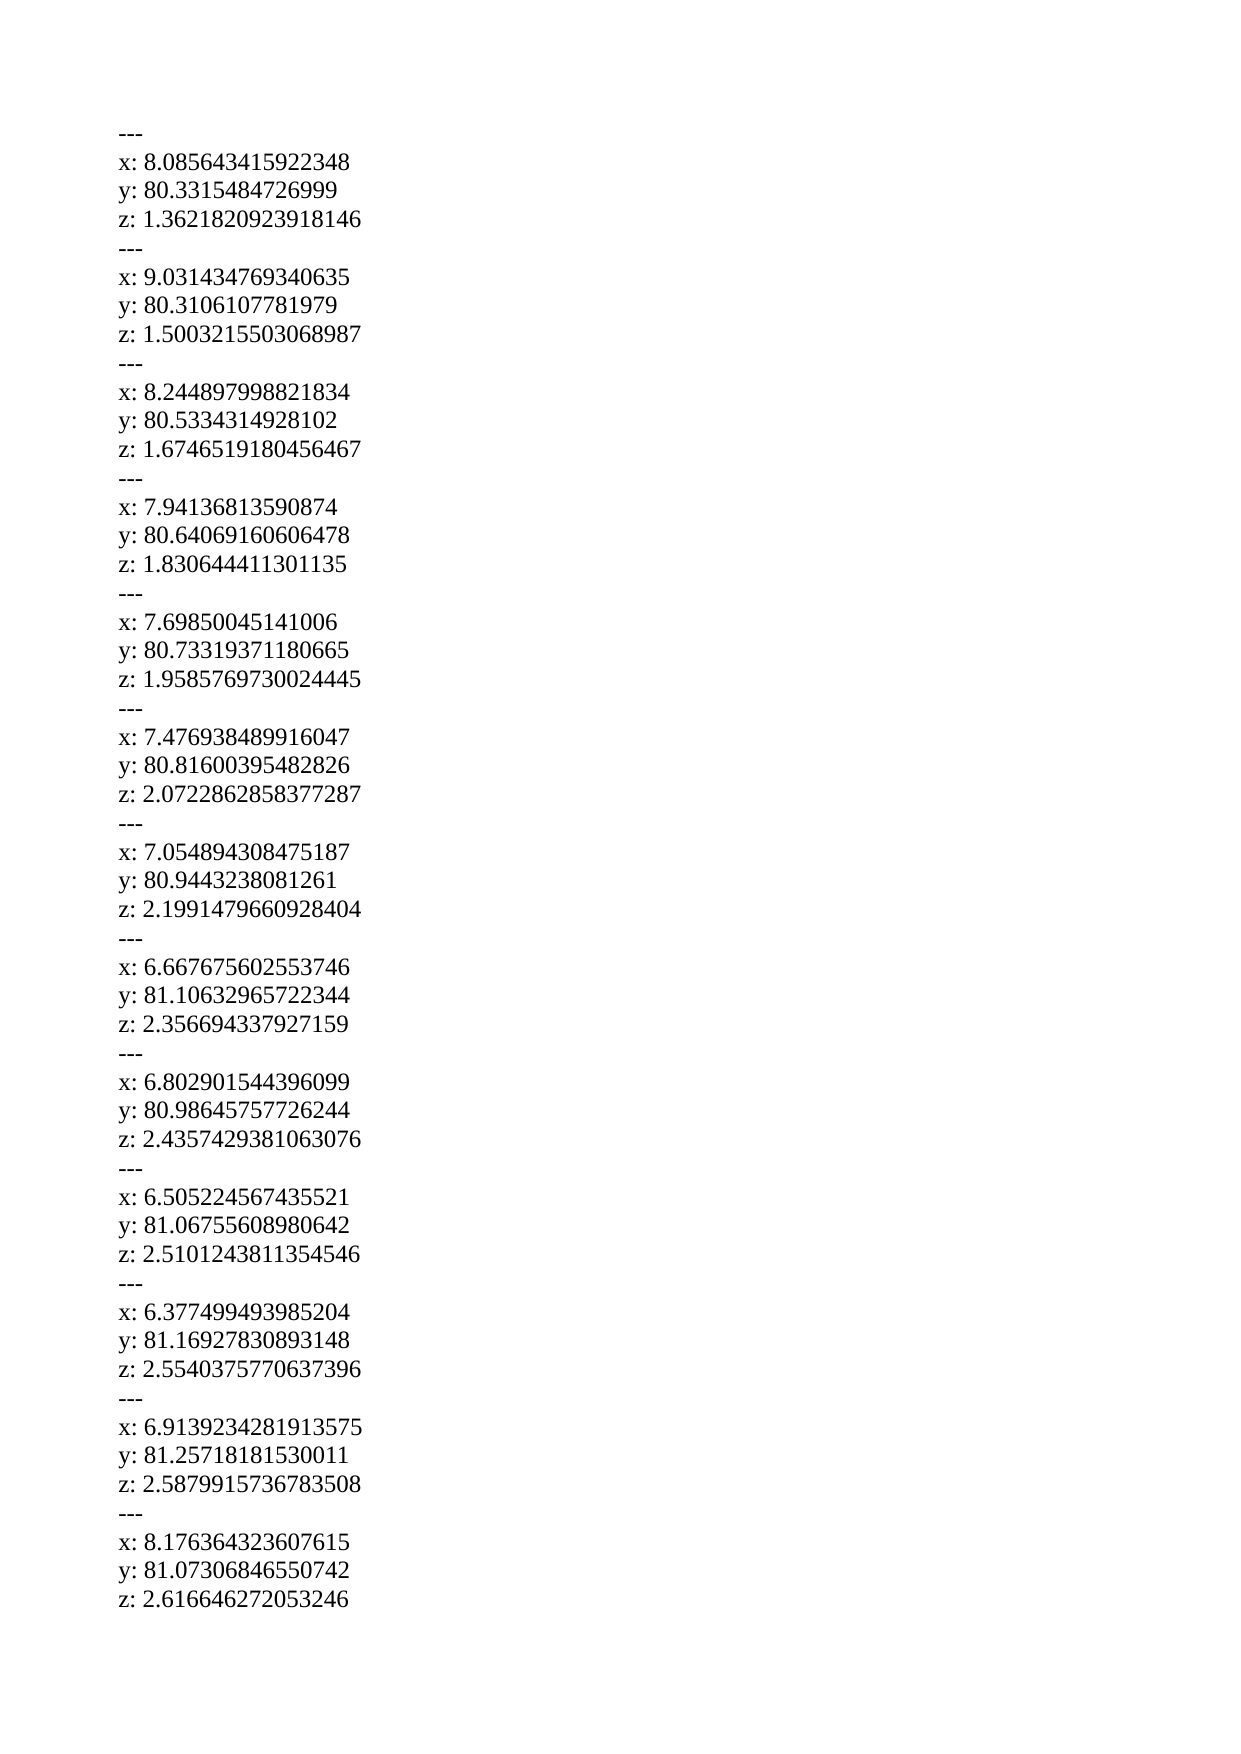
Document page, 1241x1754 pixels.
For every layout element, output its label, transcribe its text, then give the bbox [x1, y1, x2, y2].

text x: 7.054894308475187 [118, 837, 1122, 866]
text z: 2.5101243811354546 [118, 1239, 1122, 1268]
text --- [118, 1383, 1122, 1412]
text z: 1.5003215503068987 [118, 319, 1122, 348]
text z: 2.0722862858377287 [118, 779, 1122, 808]
text x: 7.69850045141006 [118, 607, 1122, 636]
text --- [118, 693, 1122, 722]
text z: 2.5540375770637396 [118, 1354, 1122, 1383]
text --- [118, 923, 1122, 952]
text y: 80.9443238081261 [118, 866, 1122, 894]
text x: 8.085643415922348 [118, 147, 1122, 176]
text x: 8.176364323607615 [118, 1527, 1122, 1556]
text y: 81.25718181530011 [118, 1441, 1122, 1469]
text y: 81.10632965722344 [118, 981, 1122, 1009]
text y: 80.81600395482826 [118, 751, 1122, 779]
text x: 8.244897998821834 [118, 377, 1122, 406]
text --- [118, 1038, 1122, 1067]
text y: 81.06755608980642 [118, 1211, 1122, 1239]
text x: 7.476938489916047 [118, 722, 1122, 751]
text --- [118, 348, 1122, 377]
text z: 1.830644411301135 [118, 549, 1122, 578]
text x: 9.031434769340635 [118, 262, 1122, 291]
text y: 81.07306846550742 [118, 1556, 1122, 1584]
text y: 80.73319371180665 [118, 636, 1122, 664]
text --- [118, 1498, 1122, 1527]
text z: 2.616646272053246 [118, 1584, 1122, 1613]
text y: 80.64069160606478 [118, 521, 1122, 549]
text z: 1.3621820923918146 [118, 204, 1122, 233]
text --- [118, 1153, 1122, 1182]
text y: 81.16927830893148 [118, 1326, 1122, 1354]
text --- [118, 463, 1122, 492]
text z: 2.4357429381063076 [118, 1124, 1122, 1153]
text y: 80.3106107781979 [118, 291, 1122, 319]
text z: 2.356694337927159 [118, 1009, 1122, 1038]
text z: 2.1991479660928404 [118, 894, 1122, 923]
text z: 2.5879915736783508 [118, 1469, 1122, 1498]
text y: 80.98645757726244 [118, 1096, 1122, 1124]
text x: 6.802901544396099 [118, 1067, 1122, 1096]
text z: 1.9585769730024445 [118, 664, 1122, 693]
text x: 6.9139234281913575 [118, 1412, 1122, 1441]
text x: 7.94136813590874 [118, 492, 1122, 521]
text y: 80.5334314928102 [118, 406, 1122, 434]
text --- [118, 233, 1122, 262]
text y: 80.3315484726999 [118, 176, 1122, 204]
text x: 6.667675602553746 [118, 952, 1122, 981]
text --- [118, 118, 1122, 147]
text x: 6.505224567435521 [118, 1182, 1122, 1211]
text x: 6.377499493985204 [118, 1297, 1122, 1326]
text --- [118, 578, 1122, 607]
text --- [118, 808, 1122, 837]
text z: 1.6746519180456467 [118, 434, 1122, 463]
text --- [118, 1268, 1122, 1297]
